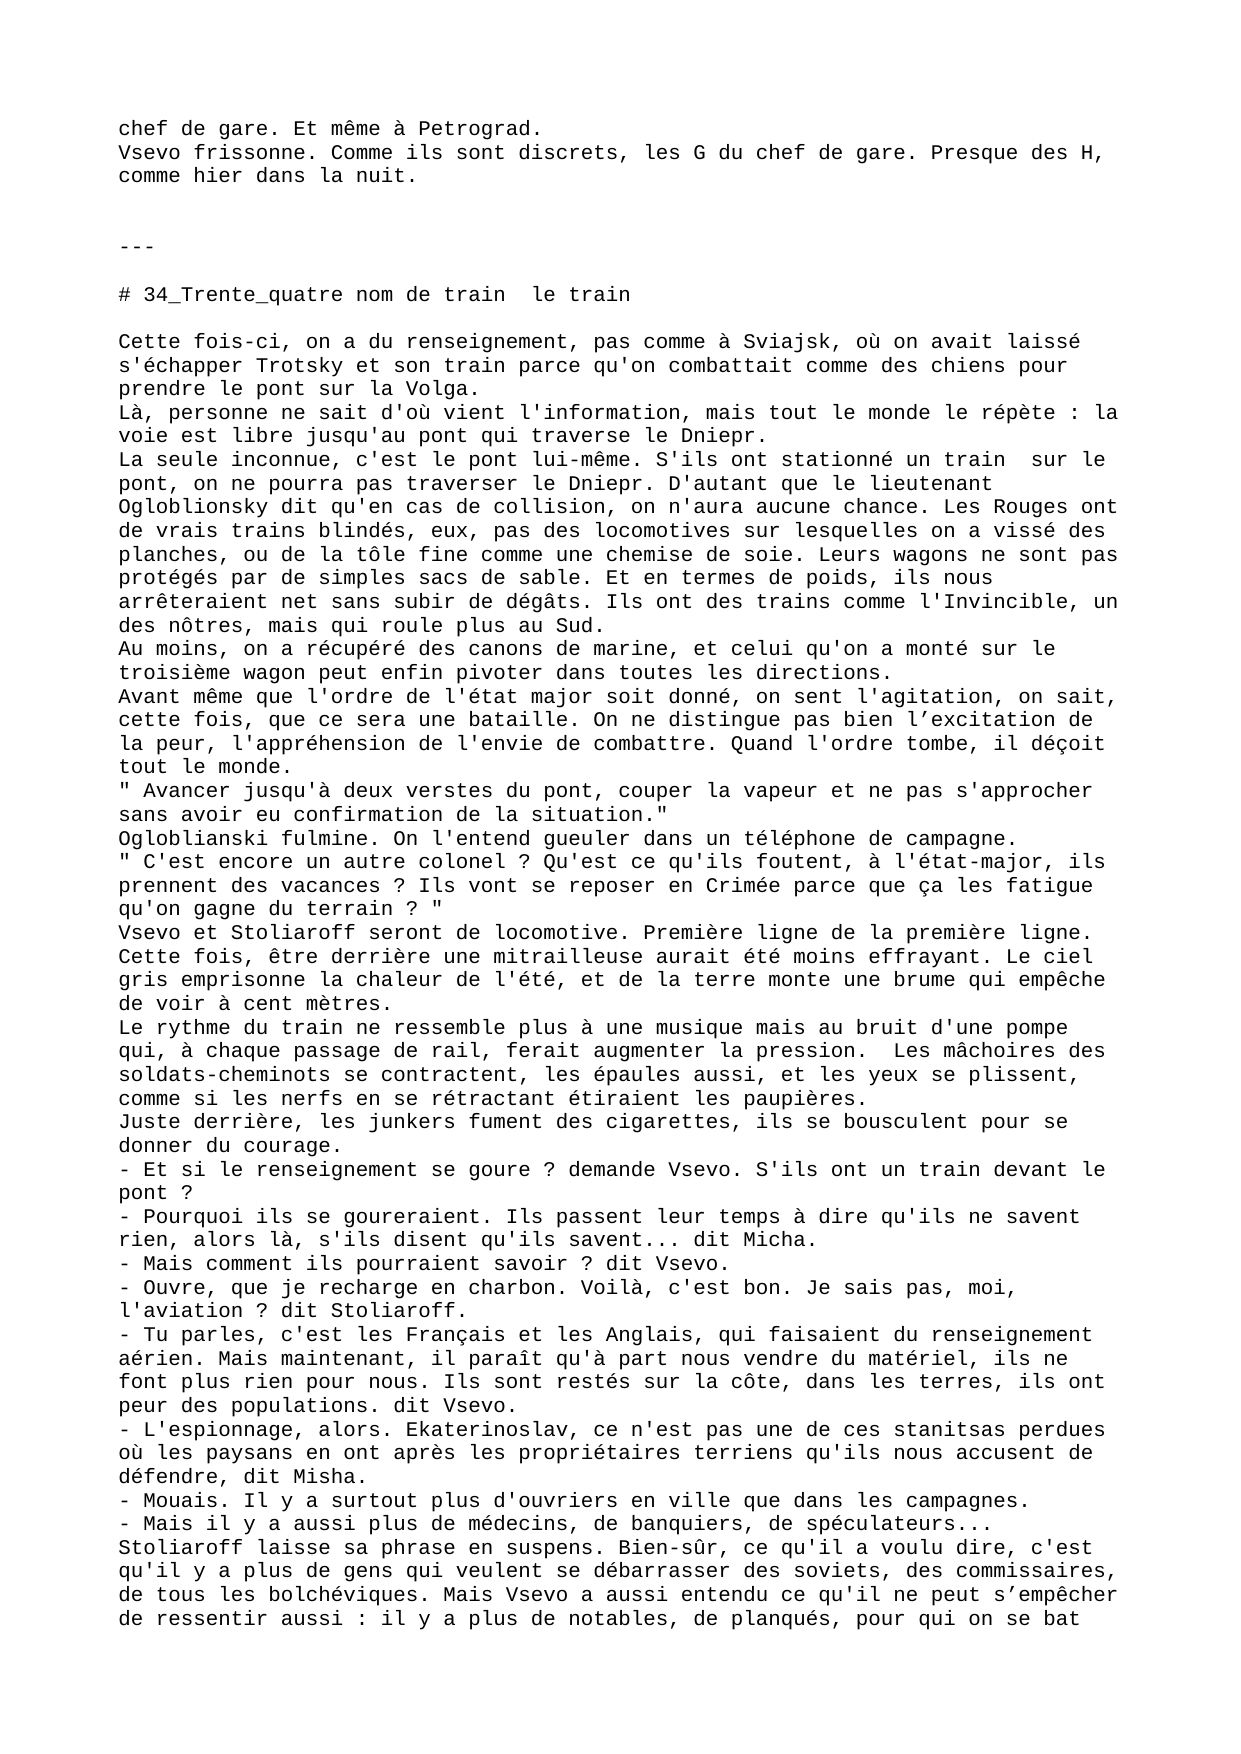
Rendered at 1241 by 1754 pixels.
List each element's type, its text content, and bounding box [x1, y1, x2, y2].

text La seule inconnue, c'est le pont lui-même. S'ils ont stationné un train sur le pont, on ne pourra pas traverser le Dniepr. D'autant que le lieutenant Ogloblionsky dit qu'en cas de collision, on n'aura aucune chance. Les Rouges ont de vrais trains blindés, eux, pas des locomotives sur lesquelles on a vissé des planches, ou de la tôle fine comme une chemise de soie. Leurs wagons ne sont pas protégés par de simples sacs de sable. Et en termes de poids, ils nous arrêteraient net sans subir de dégâts. Ils ont des trains comme l'Invincible, un des nôtres, mais qui roule plus au Sud. [118, 449, 1122, 638]
text Le rythme du train ne ressemble plus à une musique mais au bruit d'une pompe qui, à chaque passage de rail, ferait augmenter la pression. Les mâchoires des soldats-cheminots se contractent, les épaules aussi, et les yeux se plissent, comme si les nerfs en se rétractant étiraient les paupières. [118, 1017, 1122, 1111]
text Ogloblianski fulmine. On l'entend gueuler dans un téléphone de campagne. [118, 827, 1122, 851]
text - Pourquoi ils se goureraient. Ils passent leur temps à dire qu'ils ne savent rien, alors là, s'ils disent qu'ils savent... dit Micha. [118, 1206, 1122, 1253]
text Avant même que l'ordre de l'état major soit donné, on sent l'agitation, on sait, cette fois, que ce sera une bataille. On ne distingue pas bien l’excitation de la peur, l'appréhension de l'envie de combattre. Quand l'ordre tombe, il déçoit tout le monde. [118, 686, 1122, 780]
text - Mais il y a aussi plus de médecins, de banquiers, de spéculateurs... [118, 1513, 1122, 1537]
text Vsevo et Stoliaroff seront de locomotive. Première ligne de la première ligne. Cette fois, être derrière une mitrailleuse aurait été moins effrayant. Le ciel gris emprisonne la chaleur de l'été, et de la terre monte une brume qui empêche de voir à cent mètres. [118, 922, 1122, 1017]
text Là, personne ne sait d'où vient l'information, mais tout le monde le répète : la voie est libre jusqu'au pont qui traverse le Dniepr. [118, 402, 1122, 449]
text # 34_Trente_quatre nom de train le train [118, 284, 1122, 307]
text Au moins, on a récupéré des canons de marine, et celui qu'on a monté sur le troisième wagon peut enfin pivoter dans toutes les directions. [118, 638, 1122, 686]
text " Avancer jusqu'à deux verstes du pont, couper la vapeur et ne pas s'approcher sans avoir eu confirmation de la situation." [118, 780, 1122, 827]
text - Et si le renseignement se goure ? demande Vsevo. S'ils ont un train devant le pont ? [118, 1158, 1122, 1206]
text - Ouvre, que je recharge en charbon. Voilà, c'est bon. Je sais pas, moi, l'aviation ? dit Stoliaroff. [118, 1277, 1122, 1324]
text Cette fois-ci, on a du renseignement, pas comme à Sviajsk, où on avait laissé s'échapper Trotsky et son train parce qu'on combattait comme des chiens pour prendre le pont sur la Volga. [118, 331, 1122, 402]
text - Tu parles, c'est les Français et les Anglais, qui faisaient du renseignement aérien. Mais maintenant, il paraît qu'à part nous vendre du matériel, ils ne font plus rien pour nous. Ils sont restés sur la côte, dans les terres, ils ont peur des populations. dit Vsevo. [118, 1324, 1122, 1419]
text - L'espionnage, alors. Ekaterinoslav, ce n'est pas une de ces stanitsas perdues où les paysans en ont après les propriétaires terriens qu'ils nous accusent de défendre, dit Misha. [118, 1419, 1122, 1489]
text - Mouais. Il y a surtout plus d'ouvriers en ville que dans les campagnes. [118, 1489, 1122, 1513]
text --- [118, 236, 1122, 260]
text - Mais comment ils pourraient savoir ? dit Vsevo. [118, 1253, 1122, 1277]
text chef de gare. Et même à Petrograd. [118, 118, 1122, 142]
text " C'est encore un autre colonel ? Qu'est ce qu'ils foutent, à l'état-major, ils prennent des vacances ? Ils vont se reposer en Crimée parce que ça les fatigue qu'on gagne du terrain ? " [118, 851, 1122, 922]
text Stoliaroff laisse sa phrase en suspens. Bien-sûr, ce qu'il a voulu dire, c'est qu'il y a plus de gens qui veulent se débarrasser des soviets, des commissaires, de tous les bolchéviques. Mais Vsevo a aussi entendu ce qu'il ne peut s’empêcher de ressentir aussi : il y a plus de notables, de planqués, pour qui on se bat [118, 1537, 1122, 1631]
text Vsevo frissonne. Comme ils sont discrets, les G du chef de gare. Presque des H, comme hier dans la nuit. [118, 142, 1122, 189]
text Juste derrière, les junkers fument des cigarettes, ils se bousculent pour se donner du courage. [118, 1111, 1122, 1158]
